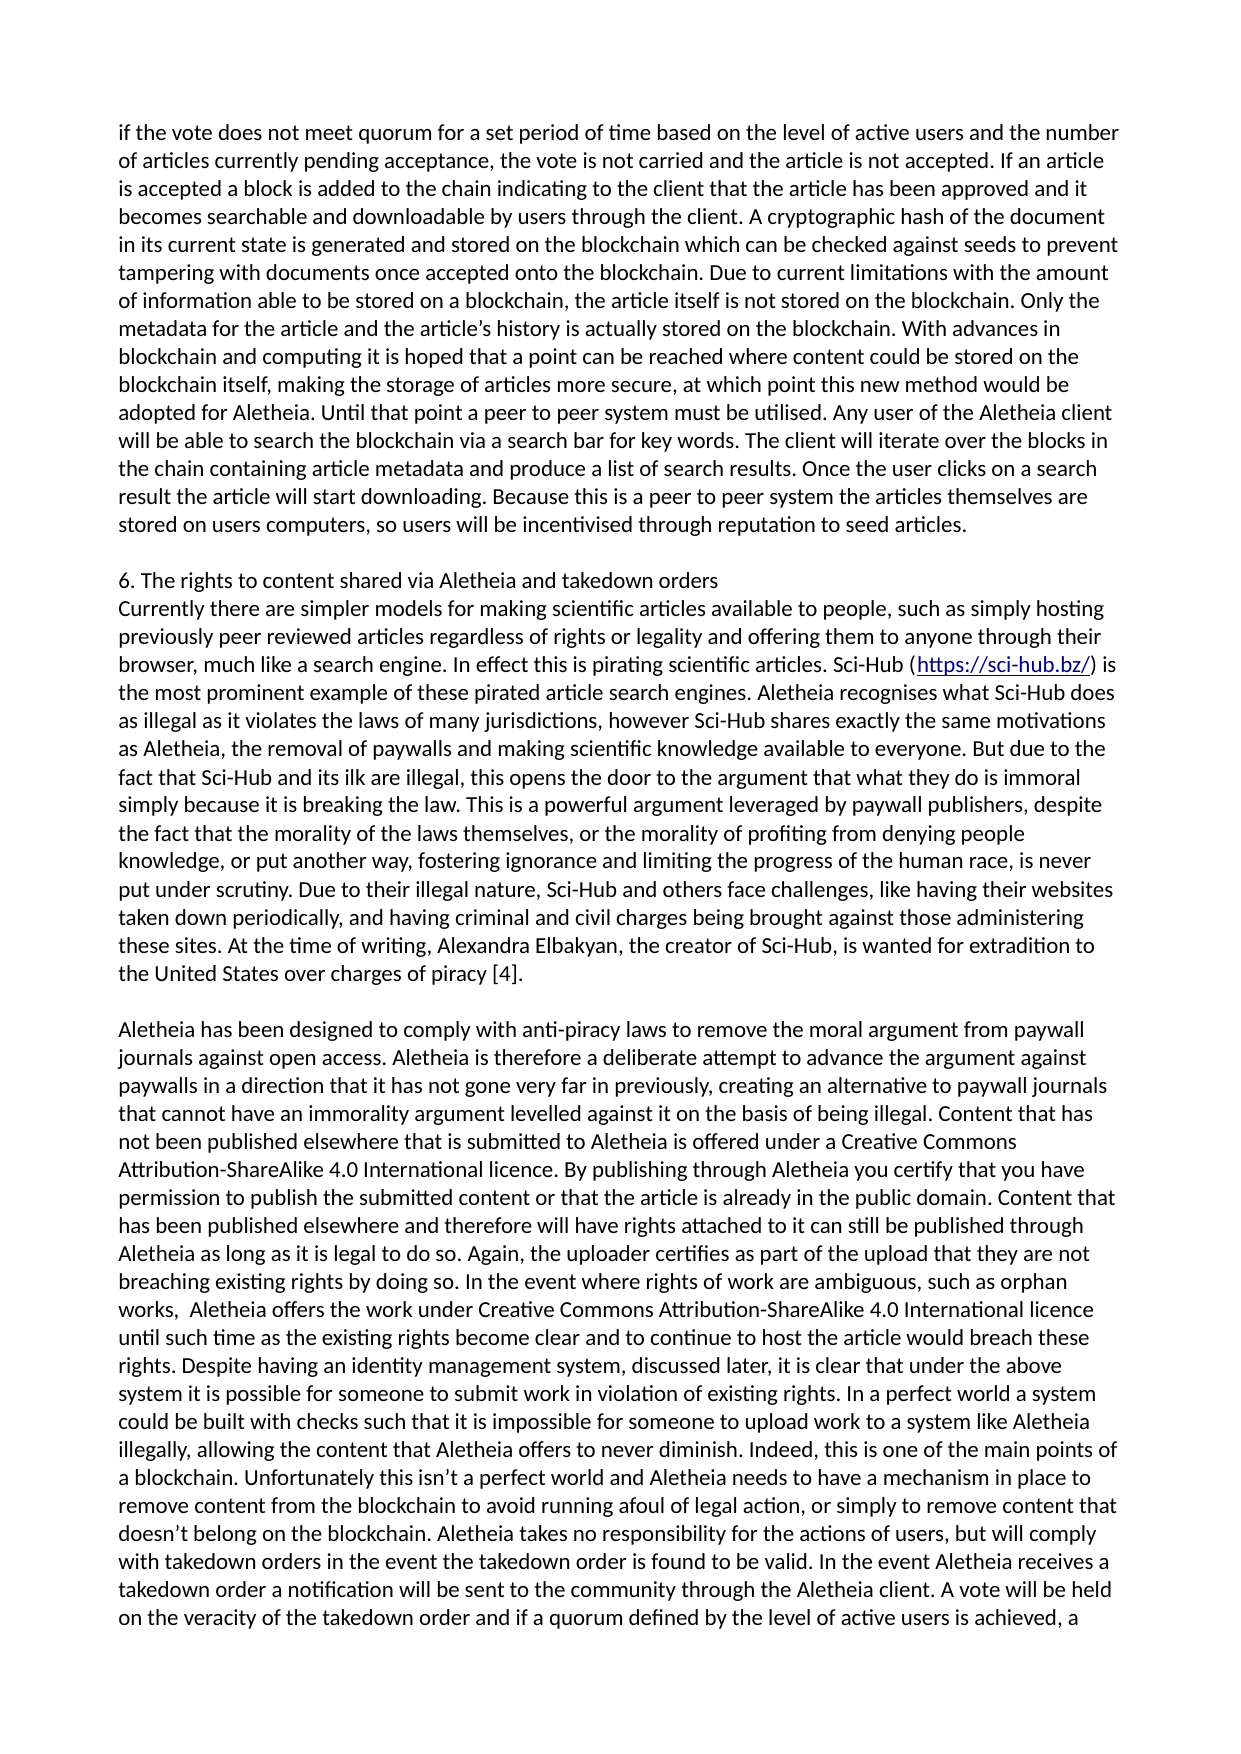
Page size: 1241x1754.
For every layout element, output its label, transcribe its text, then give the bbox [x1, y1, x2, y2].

text 6. The rights to content shared via Aletheia and takedown orders [118, 566, 1122, 594]
text Aletheia has been designed to comply with anti-piracy laws to remove the moral argument from paywall journals against open access. Aletheia is therefore a deliberate attempt to advance the argument against paywalls in a direction that it has not gone very far in previously, creating an alternative to paywall journals that cannot have an immorality argument levelled against it on the basis of being illegal. Content that has not been published elsewhere that is submitted to Aletheia is offered under a Creative Commons Attribution-ShareAlike 4.0 International licence. By publishing through Aletheia you certify that you have permission to publish the submitted content or that the article is already in the public domain. Content that has been published elsewhere and therefore will have rights attached to it can still be published through Aletheia as long as it is legal to do so. Again, the uploader certifies as part of the upload that they are not breaching existing rights by doing so. In the event where rights of work are ambiguous, such as orphan works, Aletheia offers the work under Creative Commons Attribution-ShareAlike 4.0 International licence until such time as the existing rights become clear and to continue to host the article would breach these rights. Despite having an identity management system, discussed later, it is clear that under the above system it is possible for someone to submit work in violation of existing rights. In a perfect world a system could be built with checks such that it is impossible for someone to upload work to a system like Aletheia illegally, allowing the content that Aletheia offers to never diminish. Indeed, this is one of the main points of a blockchain. Unfortunately this isn’t a perfect world and Aletheia needs to have a mechanism in place to remove content from the blockchain to avoid running afoul of legal action, or simply to remove content that doesn’t belong on the blockchain. Aletheia takes no responsibility for the actions of users, but will comply with takedown orders in the event the takedown order is found to be valid. In the event Aletheia receives a takedown order a notification will be sent to the community through the Aletheia client. A vote will be held on the veracity of the takedown order and if a quorum defined by the level of active users is achieved, a [118, 1015, 1122, 1631]
text Currently there are simpler models for making scientific articles available to people, such as simply hosting previously peer reviewed articles regardless of rights or legality and offering them to anyone through their browser, much like a search engine. In effect this is pirating scientific articles. Sci-Hub (https://sci-hub.bz/) is the most prominent example of these pirated article search engines. Aletheia recognises what Sci-Hub does as illegal as it violates the laws of many jurisdictions, however Sci-Hub shares exactly the same motivations as Aletheia, the removal of paywalls and making scientific knowledge available to everyone. But due to the fact that Sci-Hub and its ilk are illegal, this opens the door to the argument that what they do is immoral simply because it is breaking the law. This is a powerful argument leveraged by paywall publishers, despite the fact that the morality of the laws themselves, or the morality of profiting from denying people knowledge, or put another way, fostering ignorance and limiting the progress of the human race, is never put under scrutiny. Due to their illegal nature, Sci-Hub and others face challenges, like having their websites taken down periodically, and having criminal and civil charges being brought against those administering these sites. At the time of writing, Alexandra Elbakyan, the creator of Sci-Hub, is wanted for extradition to the United States over charges of piracy [4]. [118, 594, 1122, 987]
text if the vote does not meet quorum for a set period of time based on the level of active users and the number of articles currently pending acceptance, the vote is not carried and the article is not accepted. If an article is accepted a block is added to the chain indicating to the client that the article has been approved and it becomes searchable and downloadable by users through the client. A cryptographic hash of the document in its current state is generated and stored on the blockchain which can be checked against seeds to prevent tampering with documents once accepted onto the blockchain. Due to current limitations with the amount of information able to be stored on a blockchain, the article itself is not stored on the blockchain. Only the metadata for the article and the article’s history is actually stored on the blockchain. With advances in blockchain and computing it is hoped that a point can be reached where content could be stored on the blockchain itself, making the storage of articles more secure, at which point this new method would be adopted for Aletheia. Until that point a peer to peer system must be utilised. Any user of the Aletheia client will be able to search the blockchain via a search bar for key words. The client will iterate over the blocks in the chain containing article metadata and produce a list of search results. Once the user clicks on a search result the article will start downloading. Because this is a peer to peer system the articles themselves are stored on users computers, so users will be incentivised through reputation to seed articles. [118, 118, 1122, 538]
